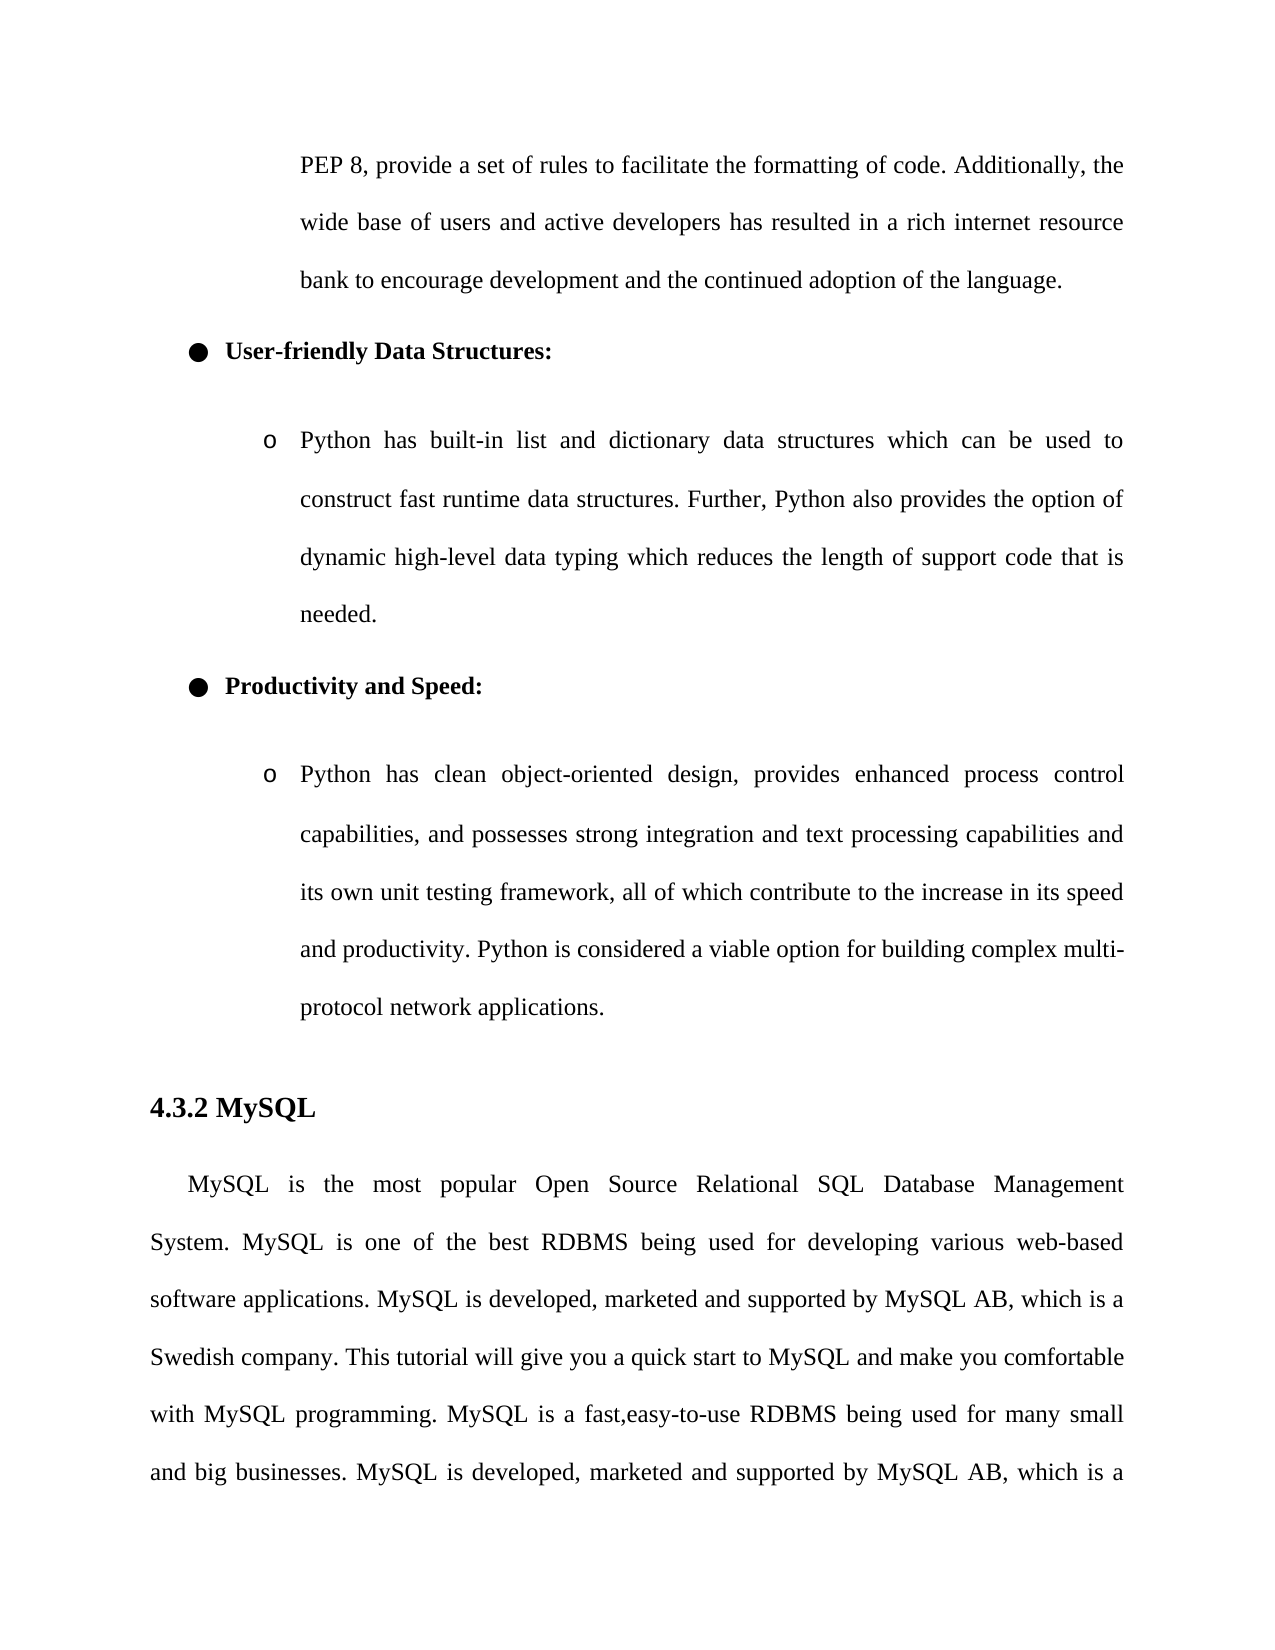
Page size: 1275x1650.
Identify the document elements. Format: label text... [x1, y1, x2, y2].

list PEP 8, provide a set of rules to facilitate the formatting of code. Additionally, the wide base of users and active developers has resulted in a rich internet resource bank to encourage development and the continued adoption of the language. [262, 150, 1125, 294]
text MySQL is the most popular Open Source Relational SQL Database Management System. MySQL is one of the best RDBMS being used for developing various web-based software applications. MySQL is developed, marketed and supported by MySQL AB, which is a Swedish company. This tutorial will give you a quick start to MySQL and make you comfortable with MySQL programming. MySQL is a fast,easy-to-use RDBMS being used for many small and big businesses. MySQL is developed, marketed and supported by MySQL AB, which is a [150, 1169, 1125, 1486]
list Python has clean object-oriented design, provides enhanced process control capabilities, and possesses strong integration and text processing capabilities and its own unit testing framework, all of which contribute to the increase in its speed and productivity. Python is considered a viable option for building complex multi-protocol network applications. [262, 759, 1125, 1020]
list User-friendly Data Structures: [187, 322, 1125, 374]
list Python has built-in list and dictionary data structures which can be used to construct fast runtime data structures. Further, Python also provides the option of dynamic high-level data typing which reduces the length of support code that is needed. [262, 425, 1125, 628]
text 4.3.2 MySQL [150, 1090, 1125, 1123]
list Productivity and Speed: [187, 657, 1125, 708]
